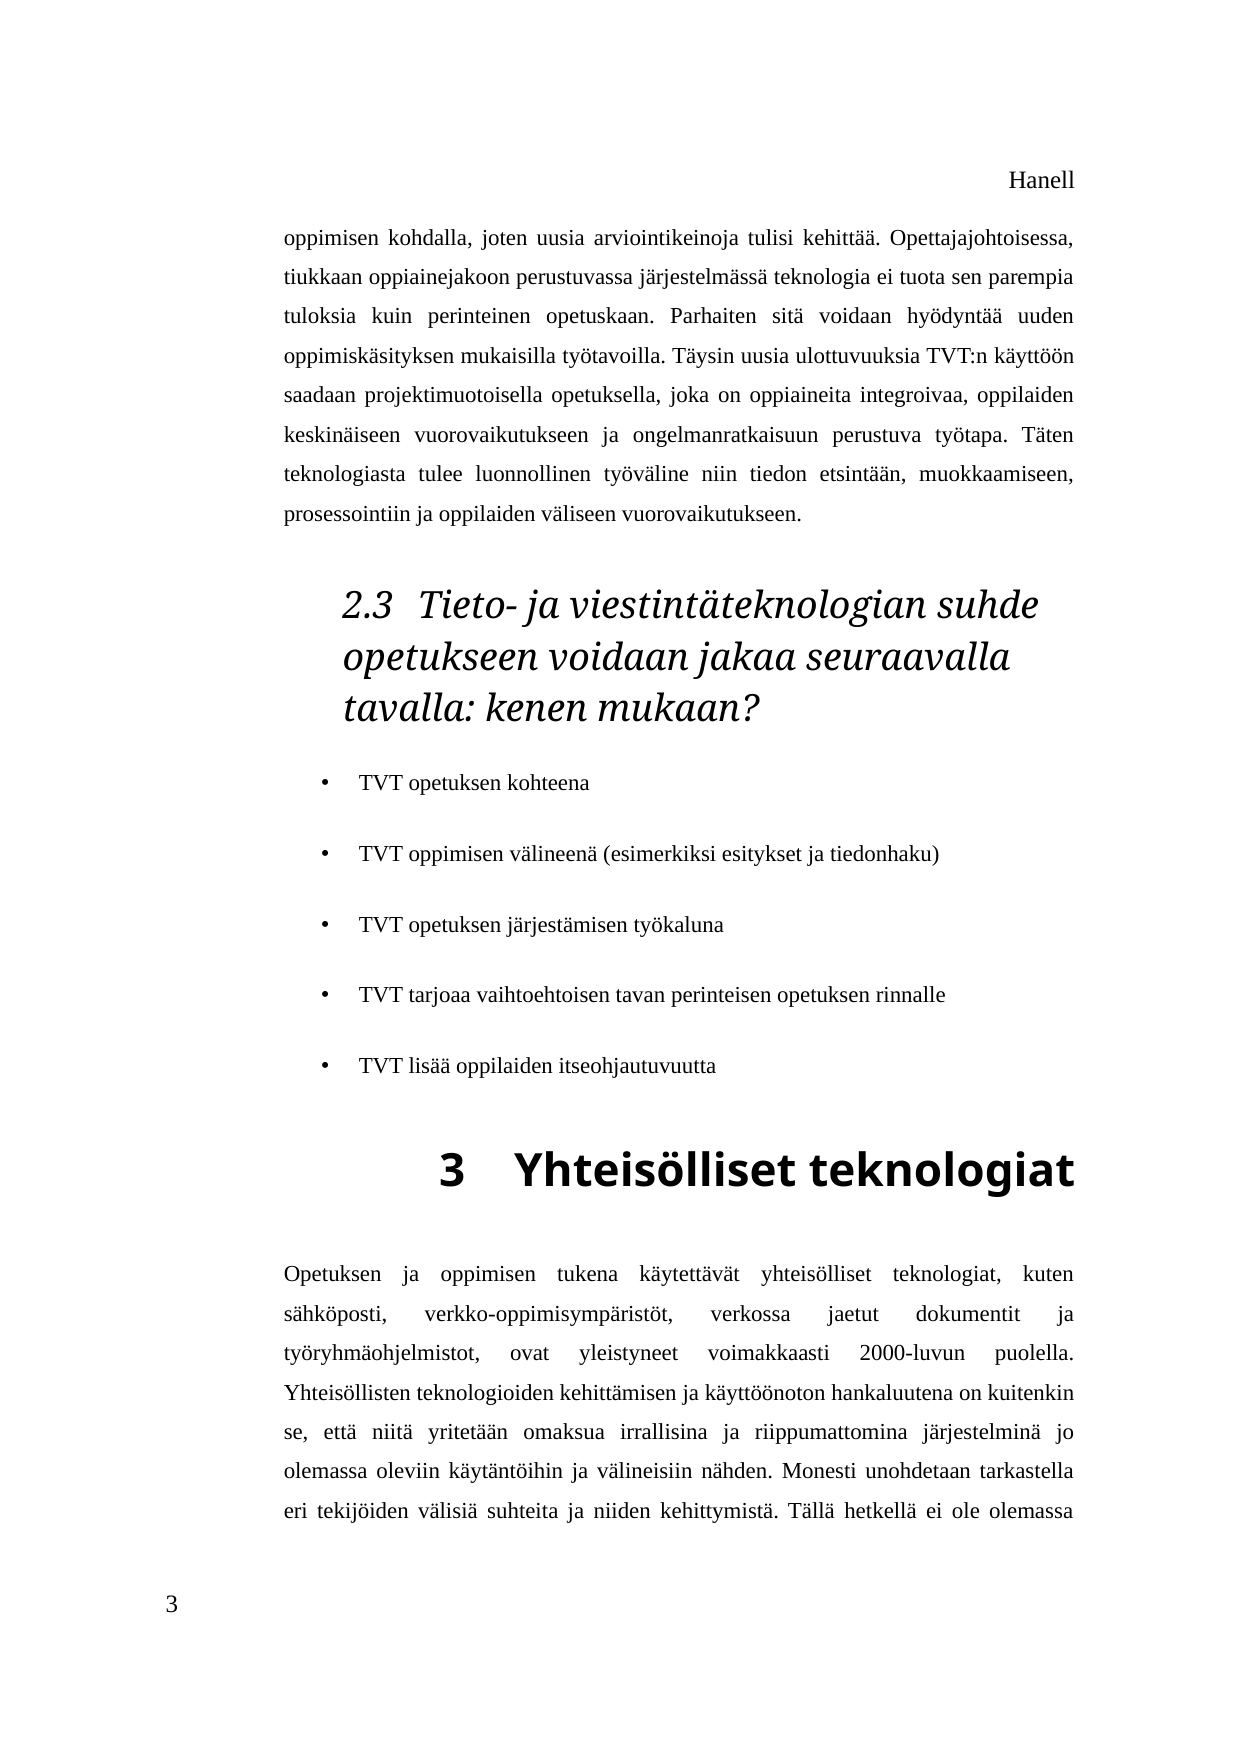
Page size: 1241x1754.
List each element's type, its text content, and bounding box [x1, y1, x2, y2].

list TVT oppimisen välineenä (esimerkiksi esitykset ja tiedonhaku) [321, 840, 1075, 866]
subtitle Yhteisölliset teknologiat [283, 1138, 1075, 1200]
text oppimisen kohdalla, joten uusia arviointikeinoja tulisi kehittää. Opettajajohtoisessa, tiukkaan oppiainejakoon perustuvassa järjestelmässä teknologia ei tuota sen parempia tuloksia kuin perinteinen opetuskaan. Parhaiten sitä voidaan hyödyntää uuden oppimiskäsityksen mukaisilla työtavoilla. Täysin uusia ulottuvuuksia TVT:n käyttöön saadaan projektimuotoisella opetuksella, joka on oppiaineita integroivaa, oppilaiden keskinäiseen vuorovaikutukseen ja ongelmanratkaisuun perustuva työtapa. Täten teknologiasta tulee luonnollinen työväline niin tiedon etsintään, muokkaamiseen, prosessointiin ja oppilaiden väliseen vuorovaikutukseen. [283, 223, 1075, 526]
list TVT opetuksen järjestämisen työkaluna [321, 911, 1075, 937]
text Opetuksen ja oppimisen tukena käytettävät yhteisölliset teknologiat, kuten sähköposti, verkko-oppimisympäristöt, verkossa jaetut dokumentit ja työryhmäohjelmistot, ovat yleistyneet voimakkaasti 2000-luvun puolella. Yhteisöllisten teknologioiden kehittämisen ja käyttöönoton hankaluutena on kuitenkin se, että niitä yritetään omaksua irrallisina ja riippumattomina järjestelminä jo olemassa oleviin käytäntöihin ja välineisiin nähden. Monesti unohdetaan tarkastella eri tekijöiden välisiä suhteita ja niiden kehittymistä. Tällä hetkellä ei ole olemassa [283, 1260, 1075, 1523]
list TVT tarjoaa vaihtoehtoisen tavan perinteisen opetuksen rinnalle [321, 981, 1075, 1008]
list TVT opetuksen kohteena [321, 769, 1075, 796]
subtitle Tieto- ja viestintäteknologian suhde opetukseen voidaan jakaa seuraavalla tavalla: kenen mukaan? [342, 579, 1075, 732]
list TVT lisää oppilaiden itseohjautuvuutta [321, 1052, 1075, 1078]
